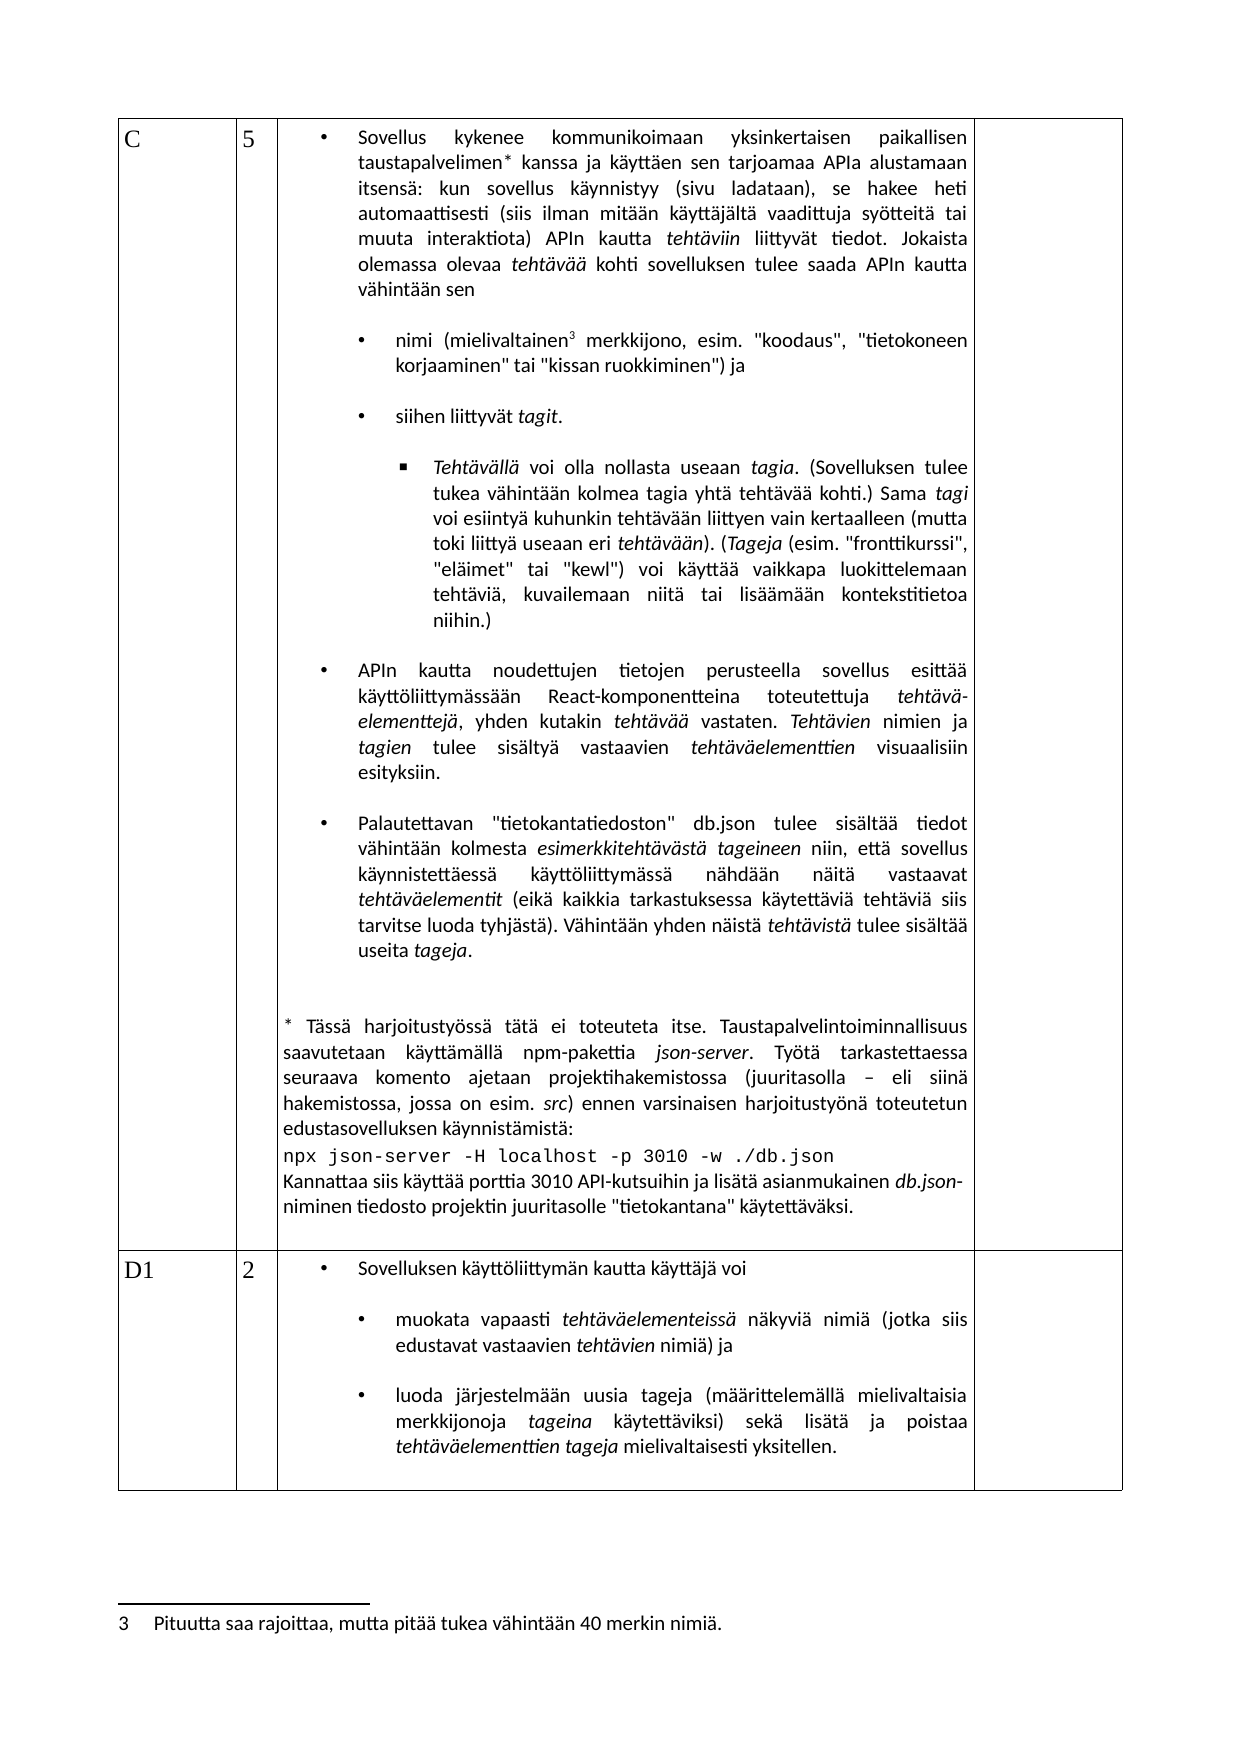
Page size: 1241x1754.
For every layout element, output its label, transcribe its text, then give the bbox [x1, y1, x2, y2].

table_cell [975, 119, 1122, 1250]
table_cell C [119, 119, 236, 1250]
table_cell D1 [119, 1251, 236, 1490]
table_cell 2 [237, 1251, 277, 1490]
table_cell [975, 1251, 1122, 1490]
table_cell Sovellus kykenee kommunikoimaan yksinkertaisen paikallisen taustapalvelimen* kanssa ja käyttäen sen tarjoamaa APIa alustamaan itsensä: kun sovellus käynnistyy (sivu ladataan), se hakee heti automaattisesti (siis ilman mitään käyttäjältä vaadittuja syötteitä tai muuta interaktiota) APIn kautta tehtäviin liittyvät tiedot. Jokaista olemassa olevaa tehtävää kohti sovelluksen tulee saada APIn kautta vähintään sen nimi (mielivaltainen merkkijono, esim. "koodaus", "tietokoneen korjaaminen" tai "kissan ruokkiminen") ja siihen liittyvät tagit. Tehtävällä voi olla nollasta useaan tagia. (Sovelluksen tulee tukea vähintään kolmea tagia yhtä tehtävää kohti.) Sama tagi voi esiintyä kuhunkin tehtävään liittyen vain kertaalleen (mutta toki liittyä useaan eri tehtävään). (Tageja (esim. "fronttikurssi", "eläimet" tai "kewl") voi käyttää vaikkapa luokittelemaan tehtäviä, kuvailemaan niitä tai lisäämään kontekstitietoa niihin.) APIn kautta noudettujen tietojen perusteella sovellus esittää käyttöliittymässään React-komponentteina toteutettuja tehtävä­elementtejä, yhden kutakin tehtävää vastaten. Tehtävien nimien ja tagien tulee sisältyä vastaavien tehtäväelementtien visuaalisiin esityksiin. Palautettavan "tietokantatiedoston" db.json tulee sisältää tiedot vähintään kolmesta esimerkkitehtävästä tageineen niin, että sovellus käynnistettäessä käyttöliittymässä nähdään näitä vastaavat tehtäväelementit (eikä kaikkia tarkastuksessa käytettäviä tehtäviä siis tarvitse luoda tyhjästä). Vähintään yhden näistä tehtävistä tulee sisältää useita tageja. * Tässä harjoitustyössä tätä ei toteuteta itse. Taustapalvelintoiminnallisuus saavutetaan käyttämällä npm-pakettia json-server. Työtä tarkastettaessa seuraava komento ajetaan projektihakemistossa (juuritasolla – eli siinä hakemistossa, jossa on esim. src) ennen varsinaisen harjoitustyönä toteutetun edustasovelluksen käynnis­tämistä: npx json-server -H localhost -p 3010 -w ./db.json Kannattaa siis käyttää porttia 3010 API-kutsuihin ja lisätä asianmukainen db.json-niminen tiedosto projektin juuritasolle "tietokantana" käytettäväksi. [278, 119, 974, 1250]
table_cell Sovelluksen käyttöliittymän kautta käyttäjä voi muokata vapaasti tehtäväelementeissä näkyviä nimiä (jotka siis edustavat vastaavien tehtävien nimiä) ja luoda järjestelmään uusia tageja (määrittelemällä mielivaltaisia merkkijonoja tageina käytettäviksi) sekä lisätä ja poistaa tehtäväelementtien tageja mielivaltaisesti yksitellen. [278, 1251, 974, 1490]
table_cell 5 [237, 119, 277, 1250]
